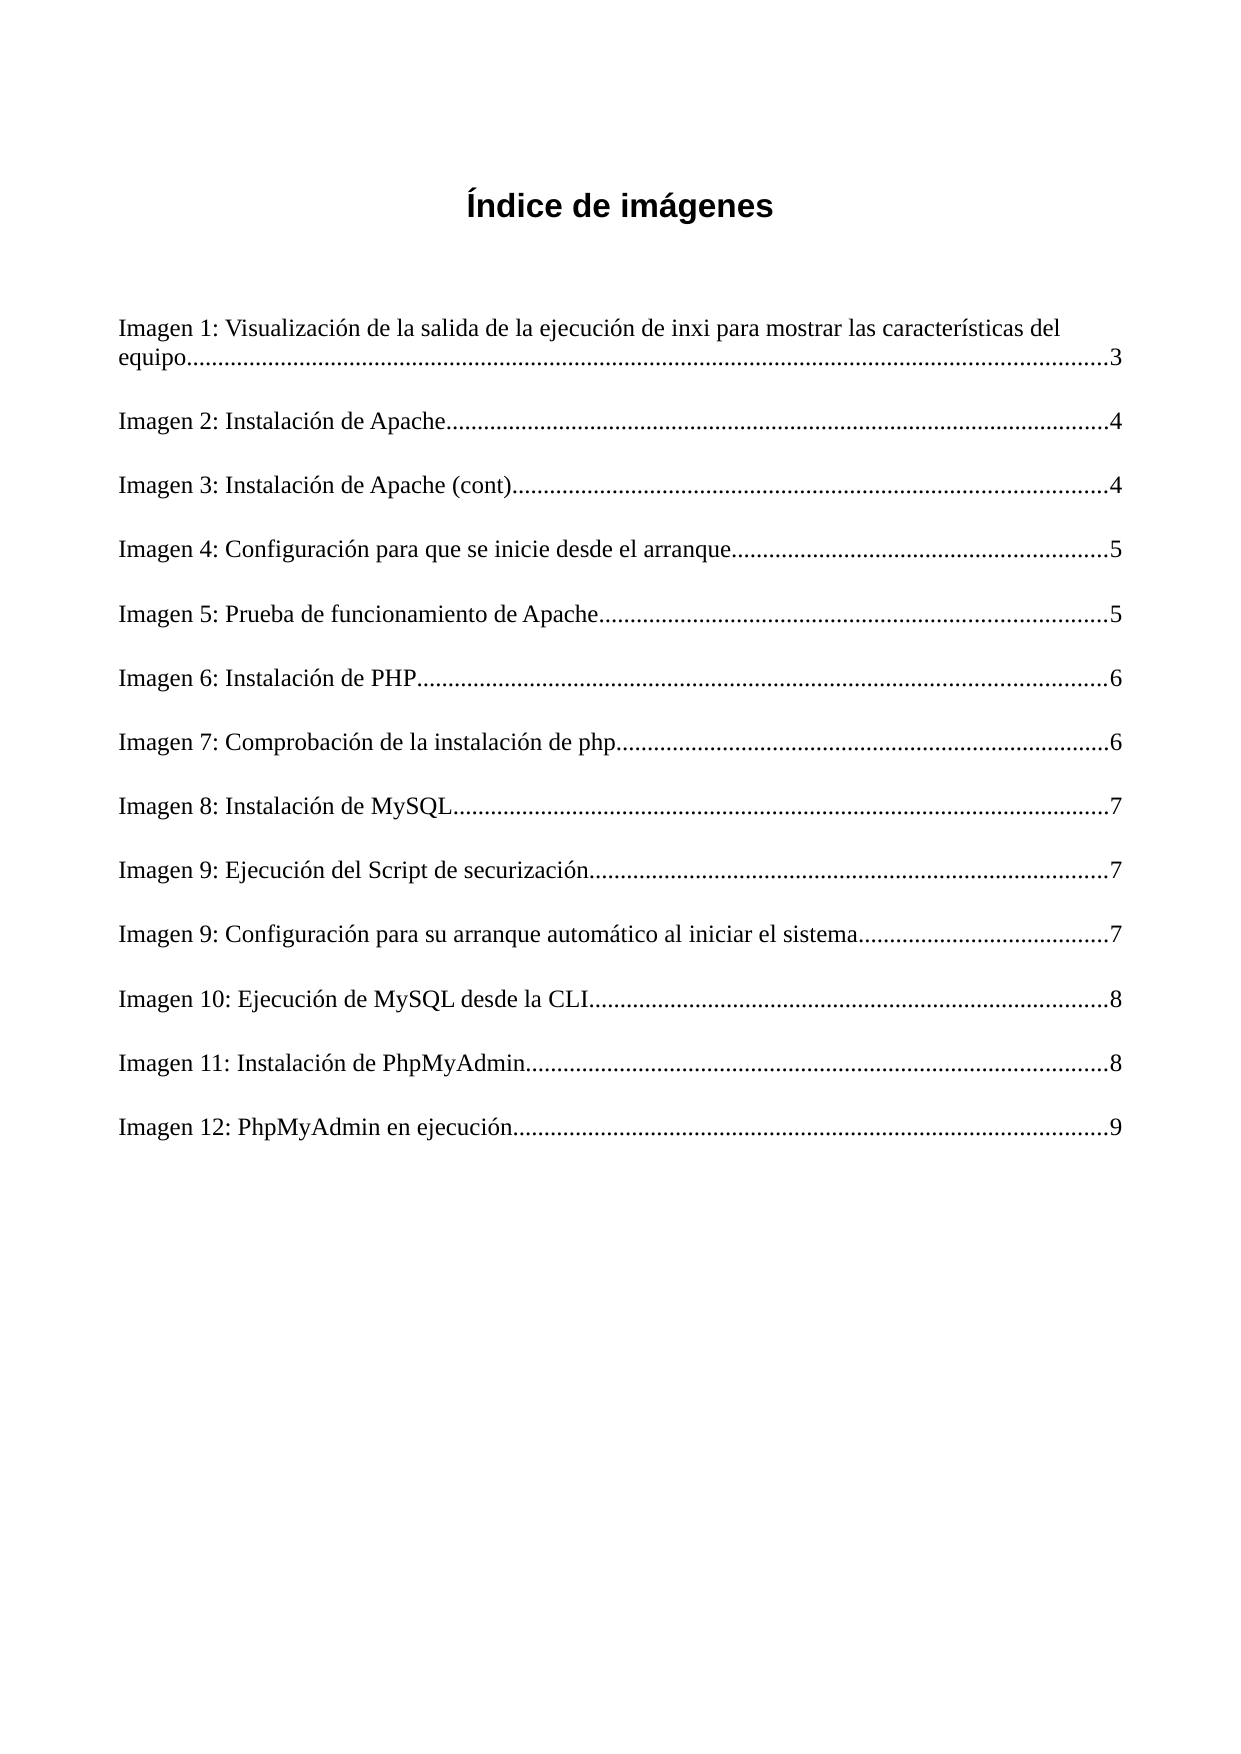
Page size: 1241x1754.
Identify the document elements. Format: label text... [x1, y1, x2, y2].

text Imagen 5: Prueba de funcionamiento de Apache 5 [118, 599, 1122, 627]
text Imagen 7: Comprobación de la instalación de php 6 [118, 727, 1122, 756]
text Imagen 6: Instalación de PHP 6 [118, 663, 1122, 692]
text Imagen 4: Configuración para que se inicie desde el arranque 5 [118, 534, 1122, 563]
text Imagen 8: Instalación de MySQL 7 [118, 791, 1122, 820]
text Imagen 12: PhpMyAdmin en ejecución 9 [118, 1112, 1122, 1141]
text Imagen 11: Instalación de PhpMyAdmin 8 [118, 1048, 1122, 1077]
text Imagen 10: Ejecución de MySQL desde la CLI 8 [118, 984, 1122, 1012]
text Imagen 9: Ejecución del Script de securización 7 [118, 855, 1122, 884]
text Imagen 3: Instalación de Apache (cont) 4 [118, 470, 1122, 499]
text Imagen 9: Configuración para su arranque automático al iniciar el sistema 7 [118, 919, 1122, 948]
text Imagen 1: Visualización de la salida de la ejecución de inxi para mostrar las características del equipo 3 [118, 313, 1122, 371]
text Imagen 2: Instalación de Apache 4 [118, 406, 1122, 435]
subtitle Índice de imágenes [118, 186, 1122, 225]
